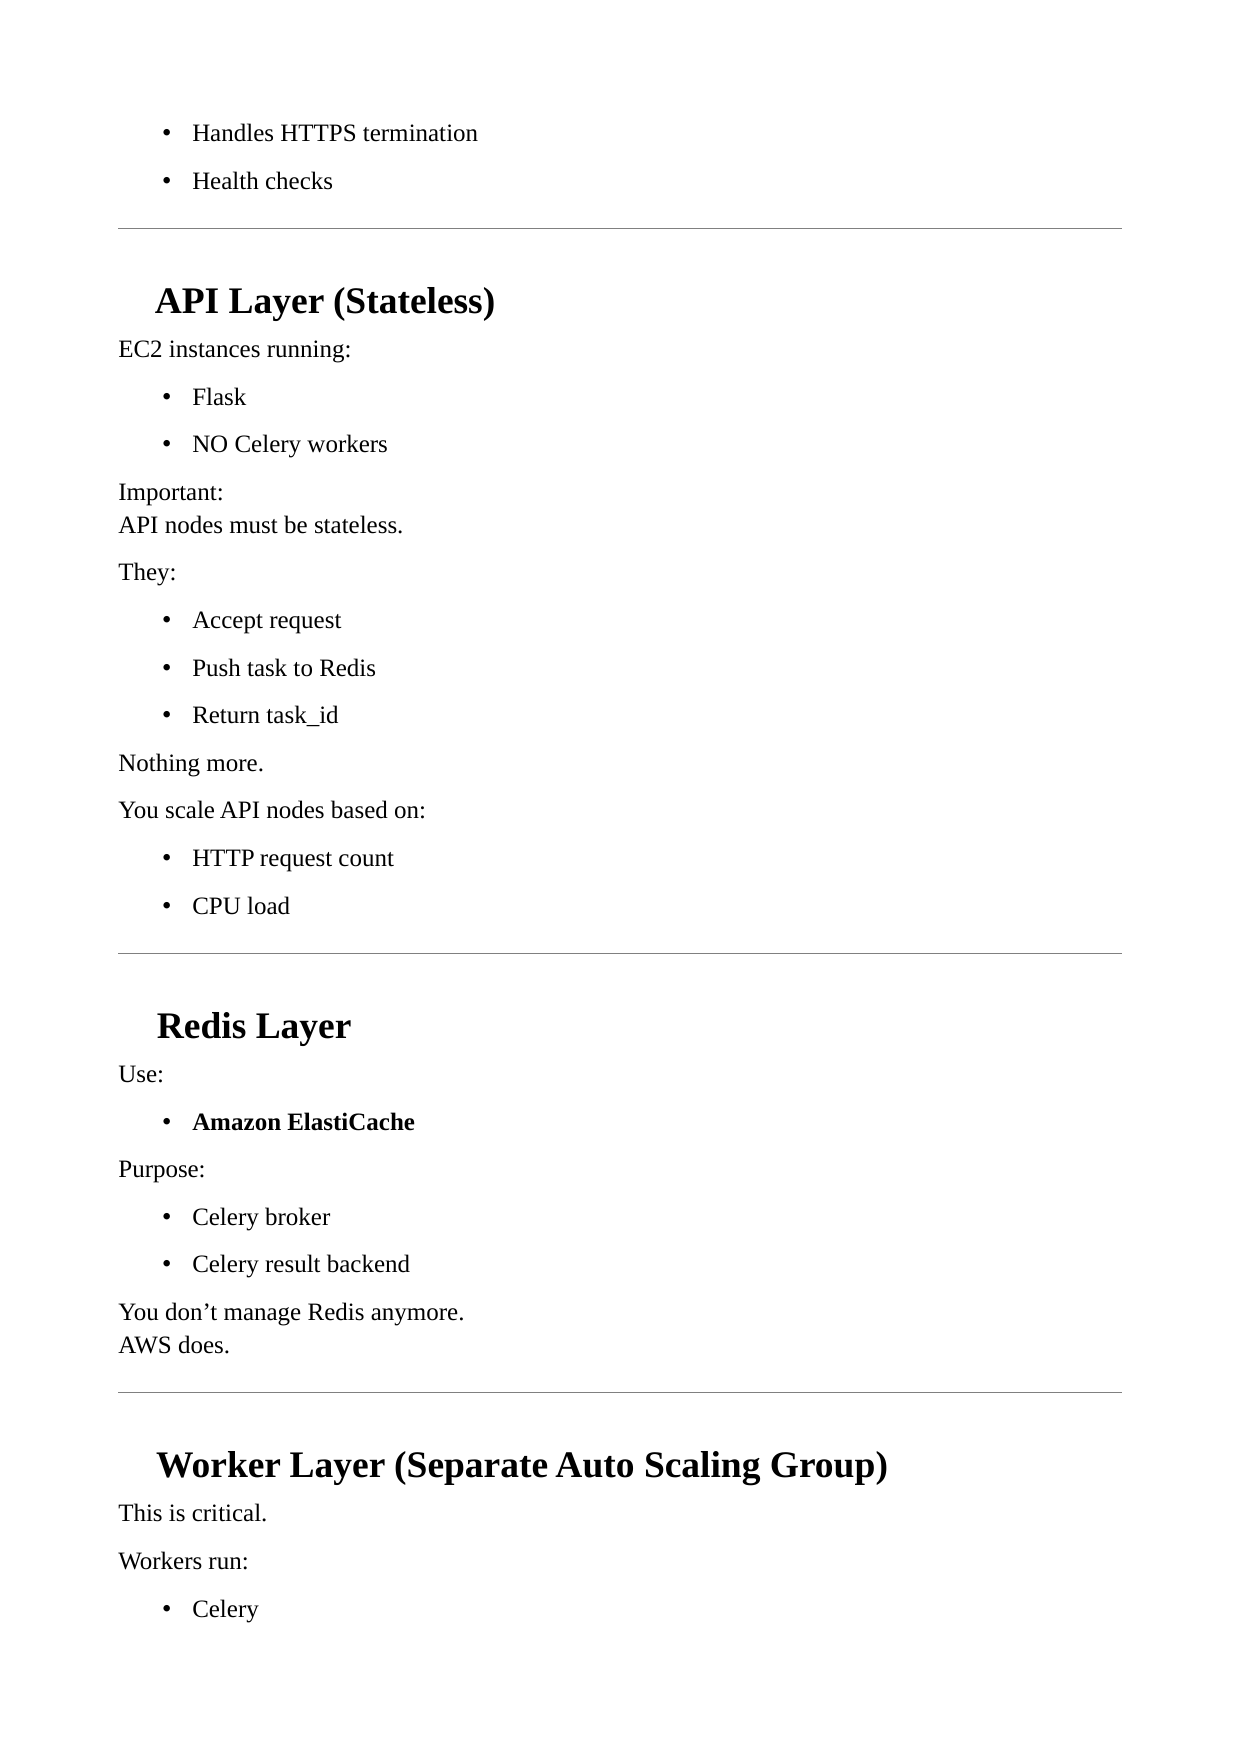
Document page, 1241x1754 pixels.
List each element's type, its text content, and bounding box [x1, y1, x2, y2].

list Return task_id [162, 700, 1122, 729]
list Flask [162, 382, 1122, 410]
text Use: [118, 1059, 1122, 1088]
text Purpose: [118, 1154, 1122, 1183]
subtitle 🔹 Redis Layer [118, 1003, 1122, 1047]
text They: [118, 557, 1122, 586]
text You don’t manage Redis anymore. AWS does. [118, 1297, 1122, 1359]
list Handles HTTPS termination [162, 118, 1122, 147]
list HTTP request count [162, 843, 1122, 872]
list CPU load [162, 891, 1122, 919]
text Important: API nodes must be stateless. [118, 477, 1122, 539]
list Celery result backend [162, 1249, 1122, 1278]
list NO Celery workers [162, 429, 1122, 458]
list Push task to Redis [162, 653, 1122, 681]
list Accept request [162, 605, 1122, 634]
text Nothing more. [118, 748, 1122, 777]
subtitle 🔹 API Layer (Stateless) [118, 278, 1122, 322]
list Celery broker [162, 1202, 1122, 1231]
list Health checks [162, 166, 1122, 194]
text This is critical. [118, 1498, 1122, 1527]
text EC2 instances running: [118, 334, 1122, 363]
subtitle 🔹 Worker Layer (Separate Auto Scaling Group) [118, 1443, 1122, 1486]
text You scale API nodes based on: [118, 796, 1122, 824]
list Celery [162, 1594, 1122, 1622]
list Amazon ElastiCache [162, 1107, 1122, 1135]
text Workers run: [118, 1546, 1122, 1575]
